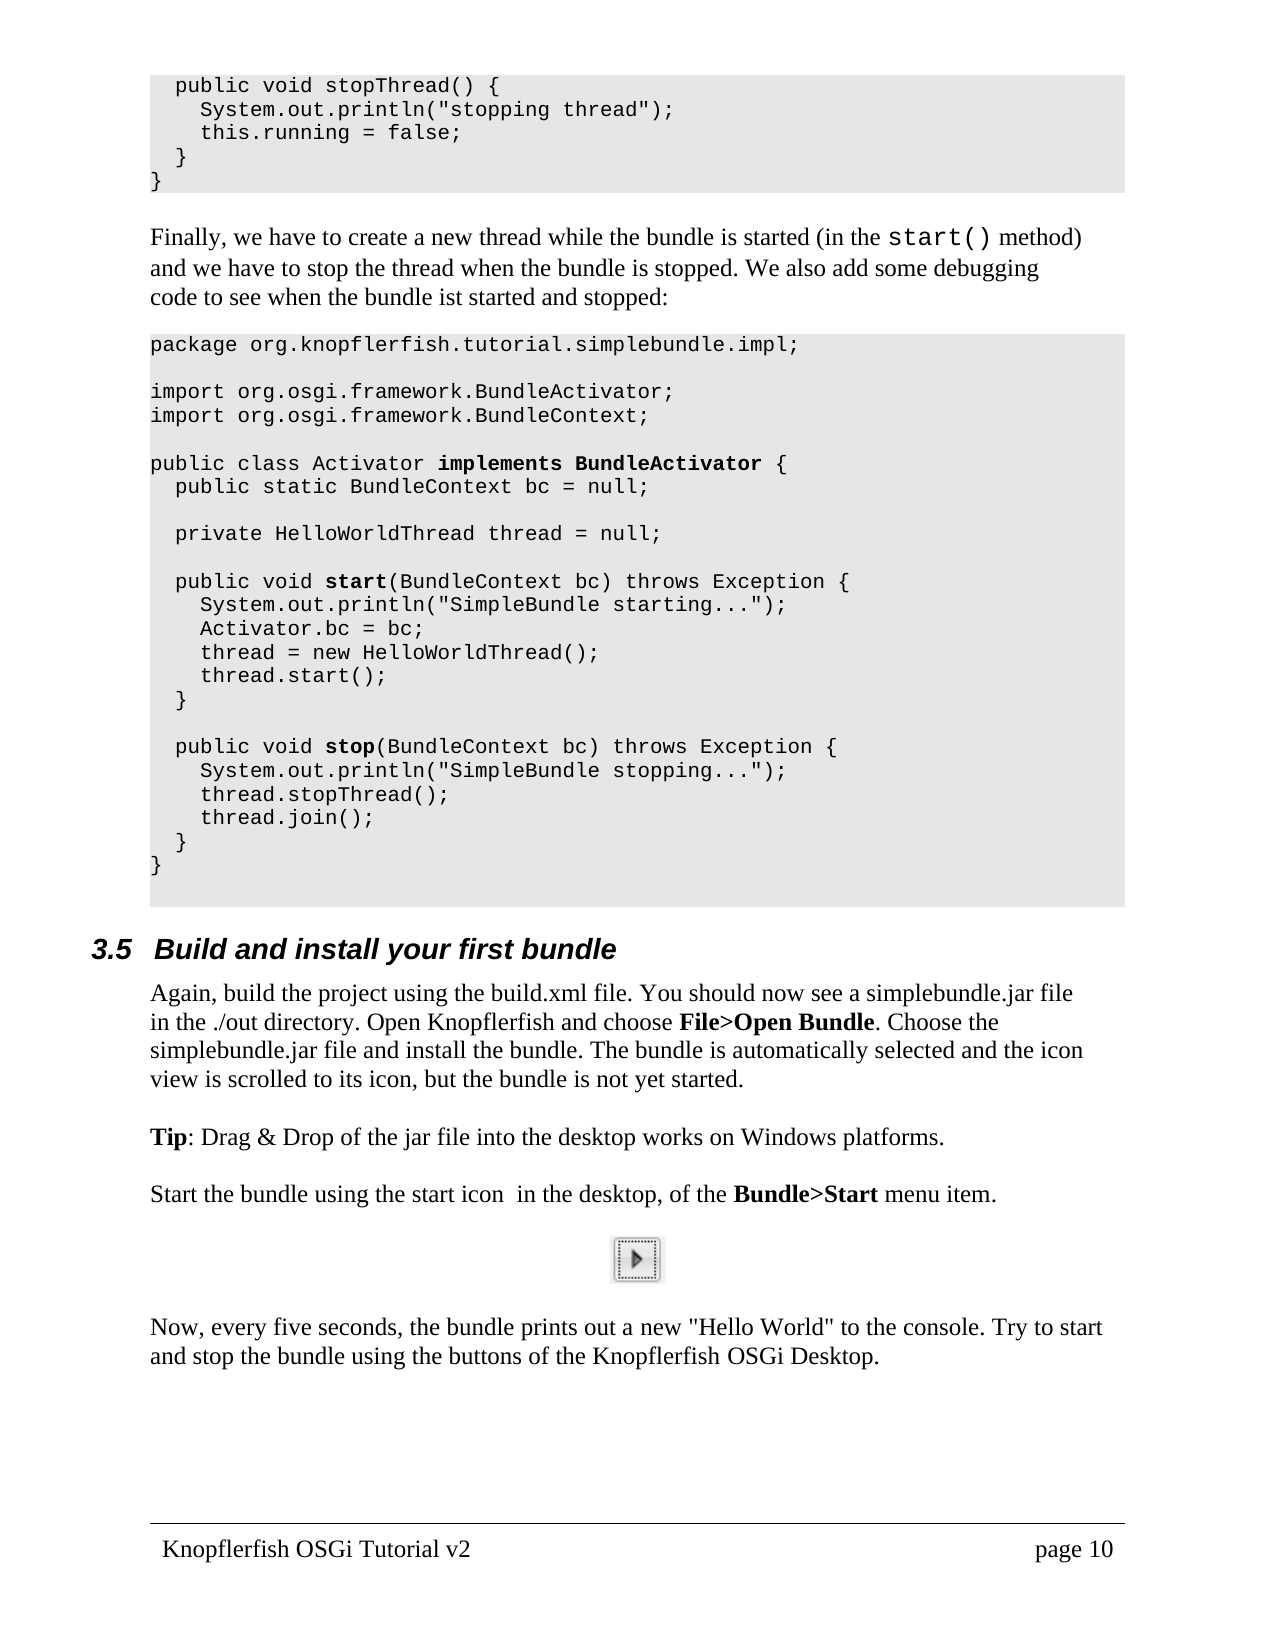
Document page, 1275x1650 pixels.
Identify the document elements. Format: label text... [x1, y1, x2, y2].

text and we have to stop the thread when the bundle is stopped. We also add some debugging [150, 253, 1125, 282]
text Start the bundle using the start icon in the desktop, of the Bundle>Start menu item. [150, 1179, 1125, 1208]
text public class Activator implements BundleActivator { [150, 452, 1125, 476]
text this.running = false; [150, 122, 1125, 146]
text private HelloWorldThread thread = null; [150, 523, 1125, 547]
text in the ./out directory. Open Knopflerfish and choose File>Open Bundle. Choose the simplebundle.jar file and install the bundle. The bundle is automatically selected and the icon view is scrolled to its icon, but the bundle is not yet started. [150, 1007, 1125, 1093]
text thread.stopThread(); [150, 783, 1125, 807]
text System.out.println("stopping thread"); [150, 99, 1125, 122]
text thread.start(); [150, 665, 1125, 689]
text Activator.bc = bc; [150, 618, 1125, 642]
text import org.osgi.framework.BundleContext; [150, 405, 1125, 429]
text } [150, 169, 1125, 193]
text thread.join(); [150, 807, 1125, 831]
text public static BundleContext bc = null; [150, 476, 1125, 500]
text public void stop(BundleContext bc) throws Exception { [150, 736, 1125, 760]
text } [150, 831, 1125, 854]
text thread = new HelloWorldThread(); [150, 642, 1125, 665]
text } [150, 854, 1125, 878]
text System.out.println("SimpleBundle starting..."); [150, 594, 1125, 618]
text public void stopThread() { [150, 75, 1125, 99]
text System.out.println("SimpleBundle stopping..."); [150, 760, 1125, 783]
text } [150, 689, 1125, 713]
text code to see when the bundle ist started and stopped: [150, 282, 1125, 311]
text Tip: Drag & Drop of the jar file into the desktop works on Windows platforms. [150, 1122, 1125, 1151]
text Again, build the project using the build.xml file. You should now see a simplebundle.jar file [150, 978, 1125, 1007]
text Now, every five seconds, the bundle prints out a new "Hello World" to the console. Try to start and stop the bundle using the buttons of the Knopflerfish OSGi Desktop. [150, 1312, 1125, 1370]
text public void start(BundleContext bc) throws Exception { [150, 571, 1125, 594]
text } [150, 146, 1125, 169]
text package org.knopflerfish.tutorial.simplebundle.impl; [150, 334, 1125, 358]
subtitle Build and install your first bundle [91, 932, 1125, 965]
text Finally, we have to create a new thread while the bundle is started (in the start() method) [150, 222, 1125, 253]
text import org.osgi.framework.BundleActivator; [150, 382, 1125, 405]
